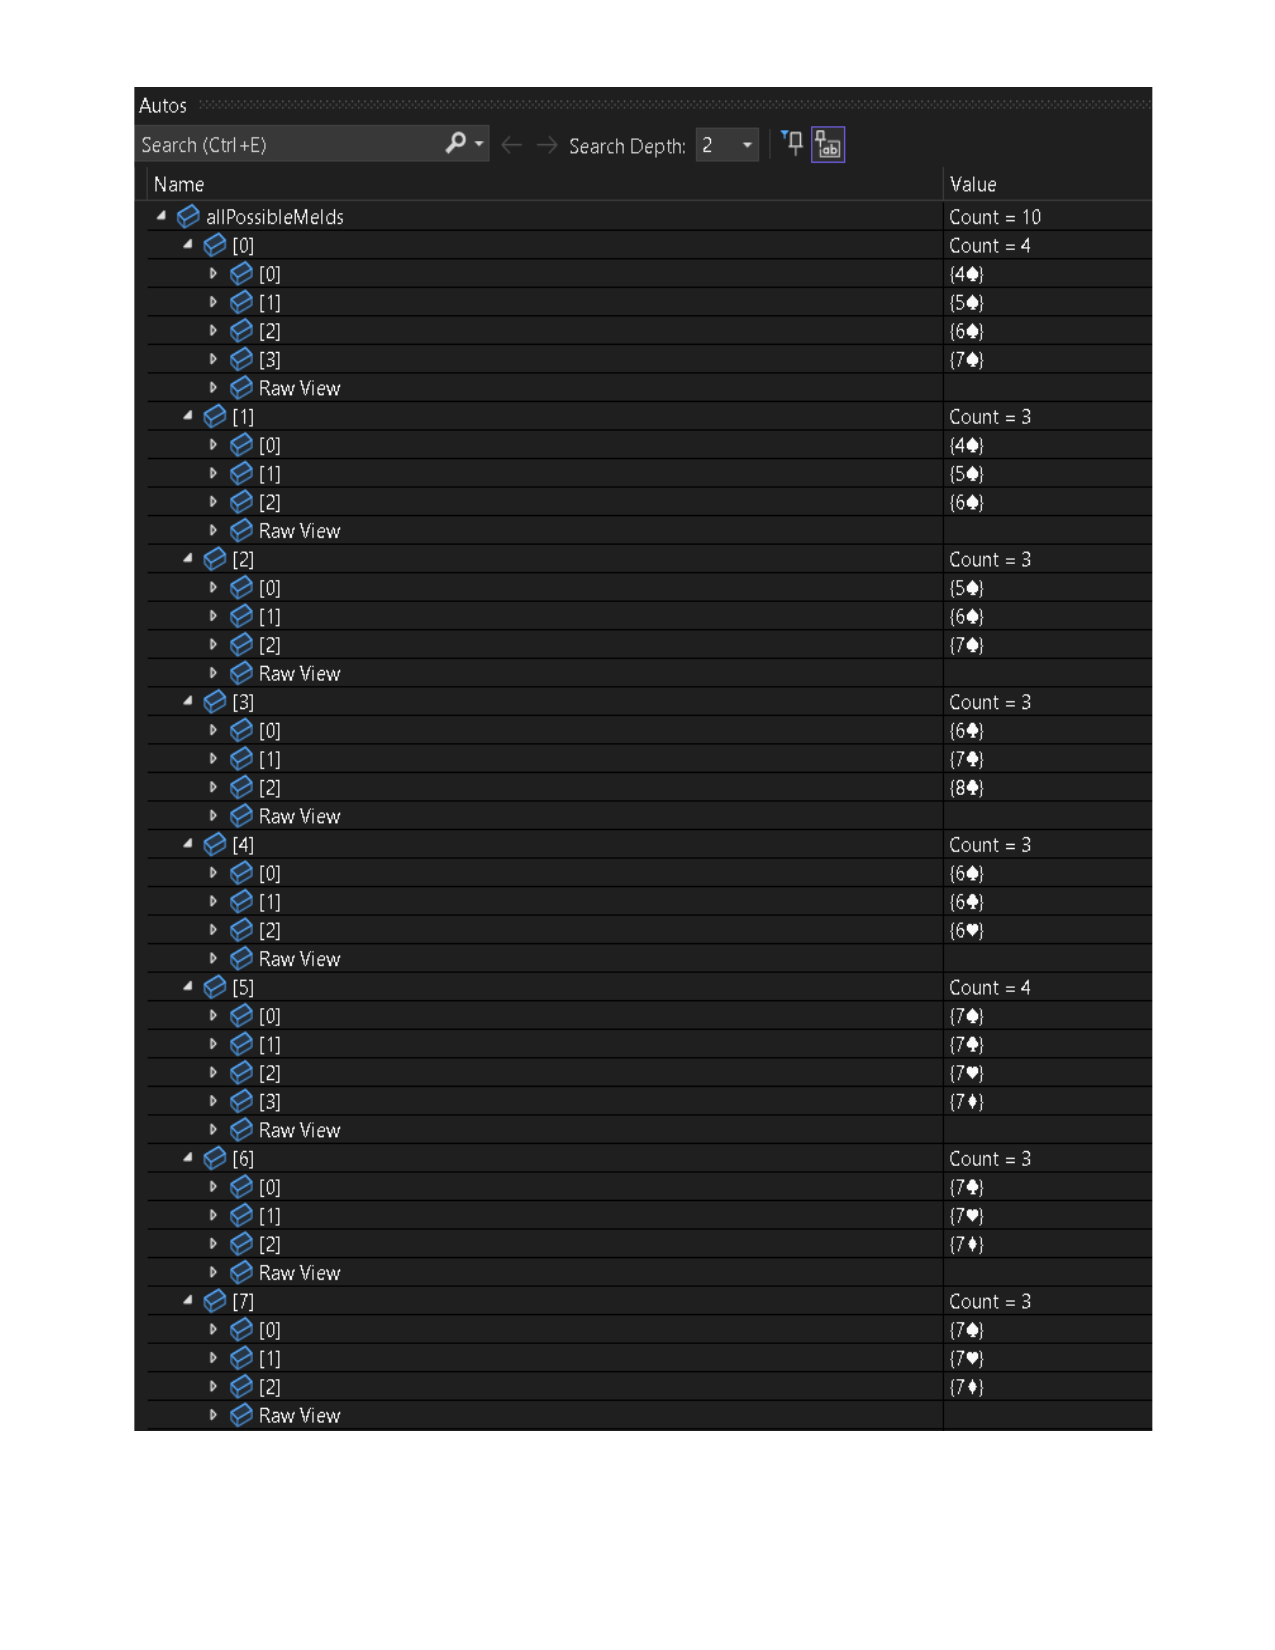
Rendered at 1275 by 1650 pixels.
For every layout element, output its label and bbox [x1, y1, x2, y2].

picture [134, 87, 1153, 1431]
